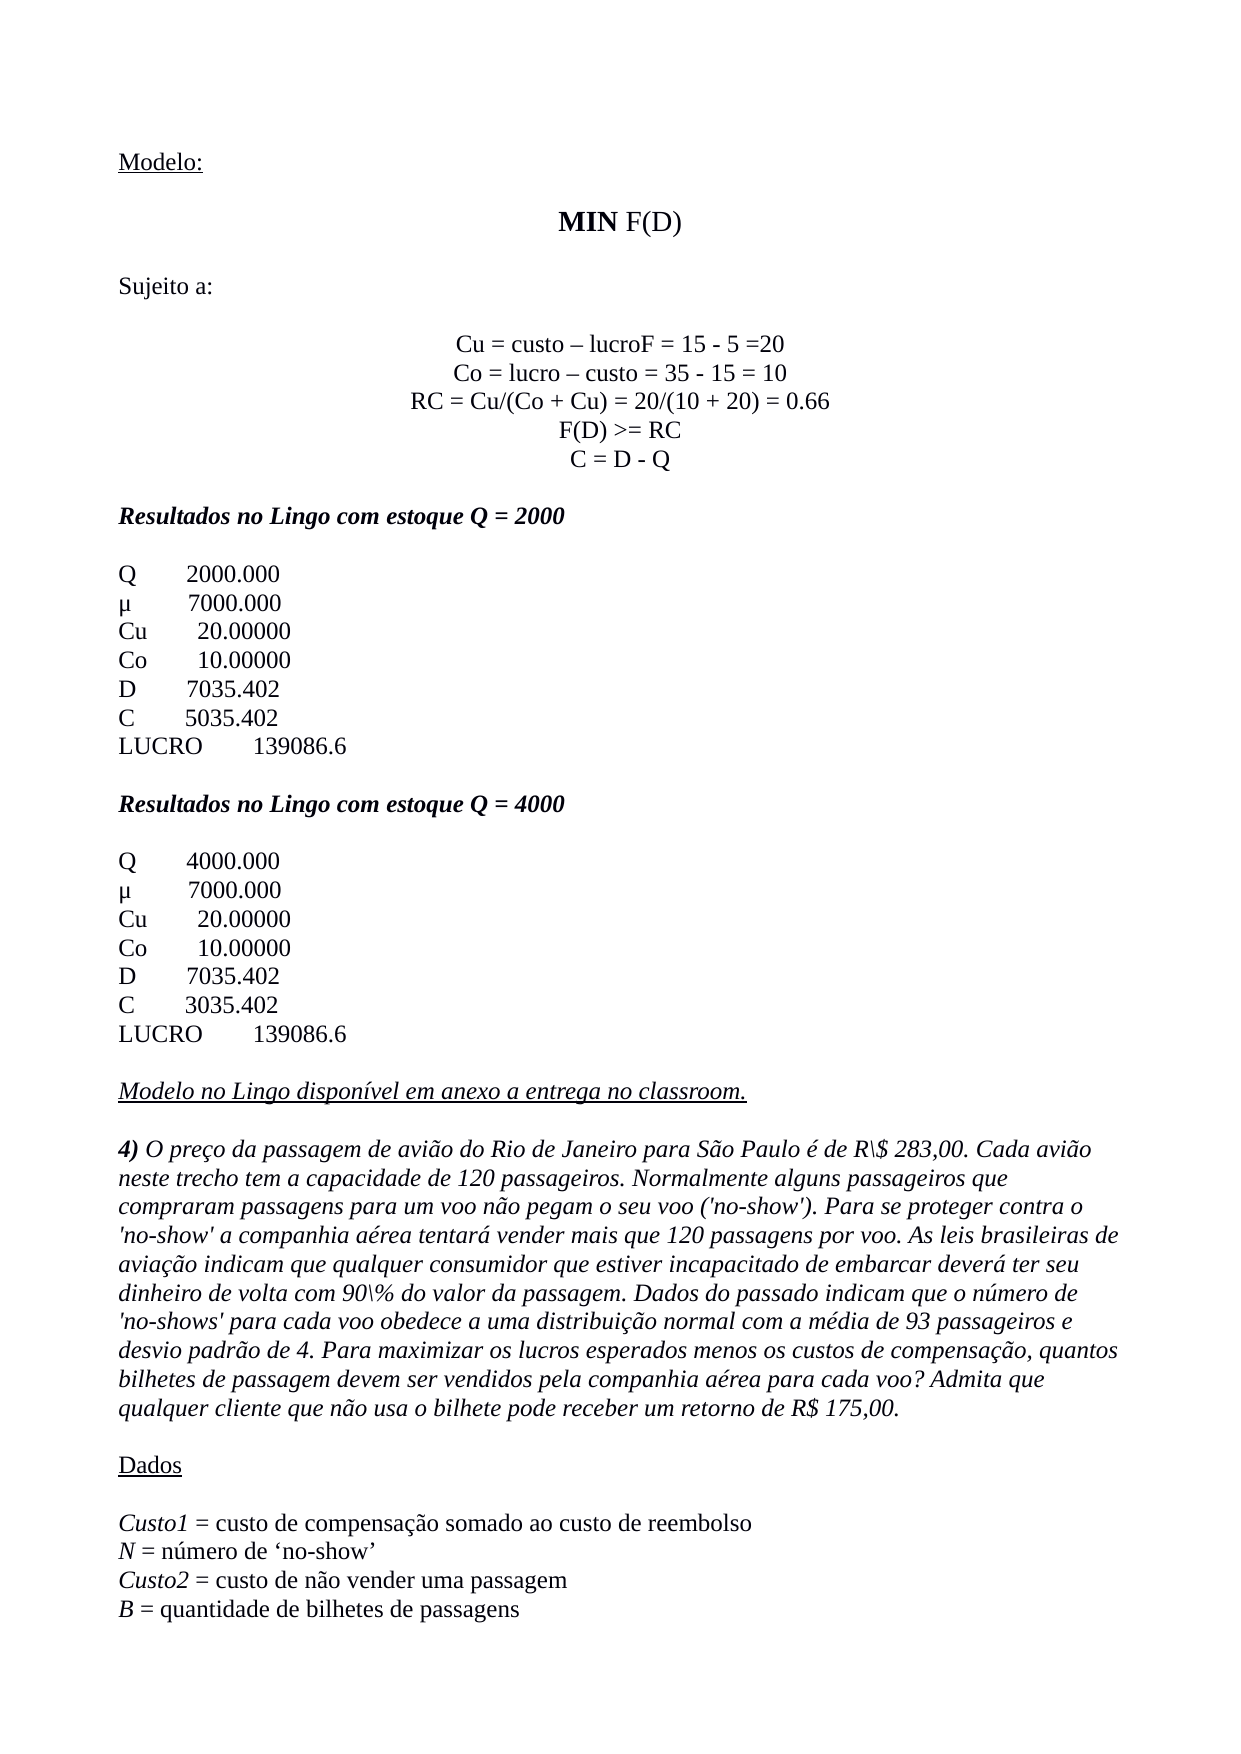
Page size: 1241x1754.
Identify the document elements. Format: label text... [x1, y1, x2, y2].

text Co 10.00000 [118, 645, 1122, 674]
text μ 7000.000 [118, 588, 1122, 616]
text Cu 20.00000 [118, 904, 1122, 933]
text C 5035.402 [118, 703, 1122, 731]
text MIN F(D) [118, 204, 1122, 238]
text Resultados no Lingo com estoque Q = 4000 [118, 789, 1122, 818]
text Custo2 = custo de não vender uma passagem [118, 1565, 1122, 1594]
text Modelo no Lingo disponível em anexo a entrega no classroom. [118, 1076, 1122, 1105]
text F(D) >= RC [118, 415, 1122, 444]
text Dados [118, 1450, 1122, 1479]
text C 3035.402 [118, 990, 1122, 1019]
text Modelo: [118, 147, 1122, 176]
text Co 10.00000 [118, 933, 1122, 961]
text N = número de ‘no-show’ [118, 1536, 1122, 1565]
text Resultados no Lingo com estoque Q = 2000 [118, 501, 1122, 530]
text Q 4000.000 [118, 846, 1122, 875]
text B = quantidade de bilhetes de passagens [118, 1594, 1122, 1623]
text 4) O preço da passagem de avião do Rio de Janeiro para São Paulo é de R\$ 283,00. Cada avião neste trecho tem a capacidade de 120 passageiros. Normalmente alguns passageiros que compraram passagens para um voo não pegam o seu voo ('no-show'). Para se proteger contra o 'no-show' a companhia aérea tentará vender mais que 120 passagens por voo. As leis brasileiras de aviação indicam que qualquer consumidor que estiver incapacitado de embarcar deverá ter seu dinheiro de volta com 90\% do valor da passagem. Dados do passado indicam que o número de 'no-shows' para cada voo obedece a uma distribuição normal com a média de 93 passageiros e desvio padrão de 4. Para maximizar os lucros esperados menos os custos de compensação, quantos bilhetes de passagem devem ser vendidos pela companhia aérea para cada voo? Admita que qualquer cliente que não usa o bilhete pode receber um retorno de R$ 175,00. [118, 1134, 1122, 1421]
text Custo1 = custo de compensação somado ao custo de reembolso [118, 1508, 1122, 1536]
text RC = Cu/(Co + Cu) = 20/(10 + 20) = 0.66 [118, 386, 1122, 415]
text Q 2000.000 [118, 559, 1122, 588]
text C = D - Q [118, 444, 1122, 473]
text μ 7000.000 [118, 875, 1122, 904]
text Sujeito a: [118, 271, 1122, 300]
text Co = lucro – custo = 35 - 15 = 10 [118, 358, 1122, 386]
text Cu 20.00000 [118, 616, 1122, 645]
text D 7035.402 [118, 961, 1122, 990]
text LUCRO 139086.6 [118, 1019, 1122, 1048]
text Cu = custo – lucroF = 15 - 5 =20 [118, 329, 1122, 358]
text D 7035.402 [118, 674, 1122, 703]
text LUCRO 139086.6 [118, 731, 1122, 760]
